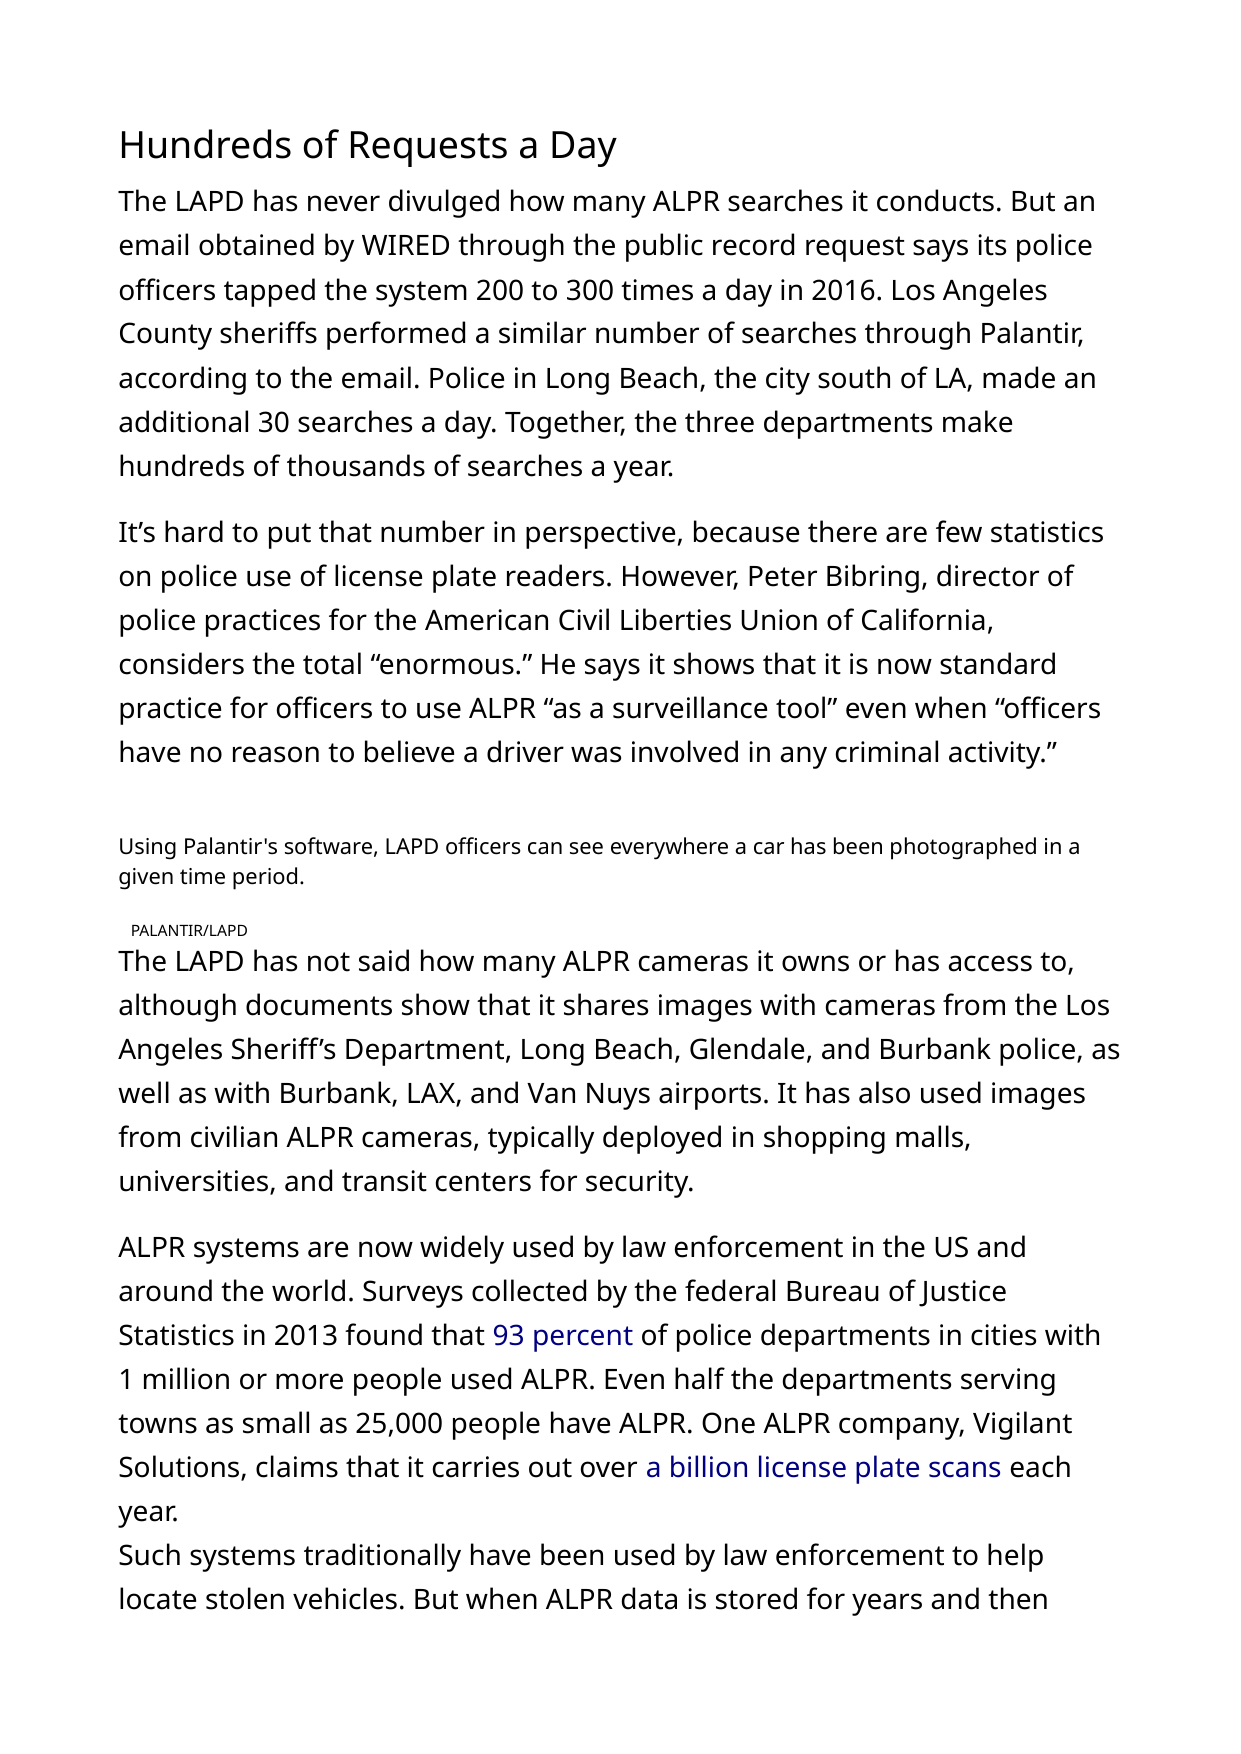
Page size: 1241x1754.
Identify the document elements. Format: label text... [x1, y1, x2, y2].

text It’s hard to put that number in perspective, because there are few statistics on police use of license plate readers. However, Peter Bibring, director of police practices for the American Civil Liberties Union of California, considers the total “enormous.” He says it shows that it is now standard practice for officers to use ALPR “as a surveillance tool” even when “officers have no reason to believe a driver was involved in any criminal activity.” [118, 512, 1122, 771]
text PALANTIR/LAPD [131, 919, 1122, 941]
text Such systems traditionally have been used by law enforcement to help locate stolen vehicles. But when ALPR data is stored for years and then [118, 1536, 1122, 1618]
text ALPR systems are now widely used by law enforcement in the US and around the world. Surveys collected by the federal Bureau of Justice Statistics in 2013 found that 93 percent of police departments in cities with 1 million or more people used ALPR. Even half the departments serving towns as small as 25,000 people have ALPR. One ALPR company, Vigilant Solutions, claims that it carries out over a billion license plate scans each year. [118, 1227, 1122, 1530]
subtitle Hundreds of Requests a Day [118, 118, 1122, 169]
text The LAPD has not said how many ALPR cameras it owns or has access to, although documents show that it shares images with cameras from the Los Angeles Sheriff’s Department, Long Beach, Glendale, and Burbank police, as well as with Burbank, LAX, and Van Nuys airports. It has also used images from civilian ALPR cameras, typically deployed in shopping malls, universities, and transit centers for security. [118, 941, 1122, 1199]
text Using Palantir's software, LAPD officers can see everywhere a car has been photographed in a given time period. [118, 831, 1109, 891]
text The LAPD has never divulged how many ALPR searches it conducts. But an email obtained by WIRED through the public record request says its police officers tapped the system 200 to 300 times a day in 2016. Los Angeles County sheriffs performed a similar number of searches through Palantir, according to the email. Police in Long Beach, the city south of LA, made an additional 30 searches a day. Together, the three departments make hundreds of thousands of searches a year. [118, 182, 1122, 484]
